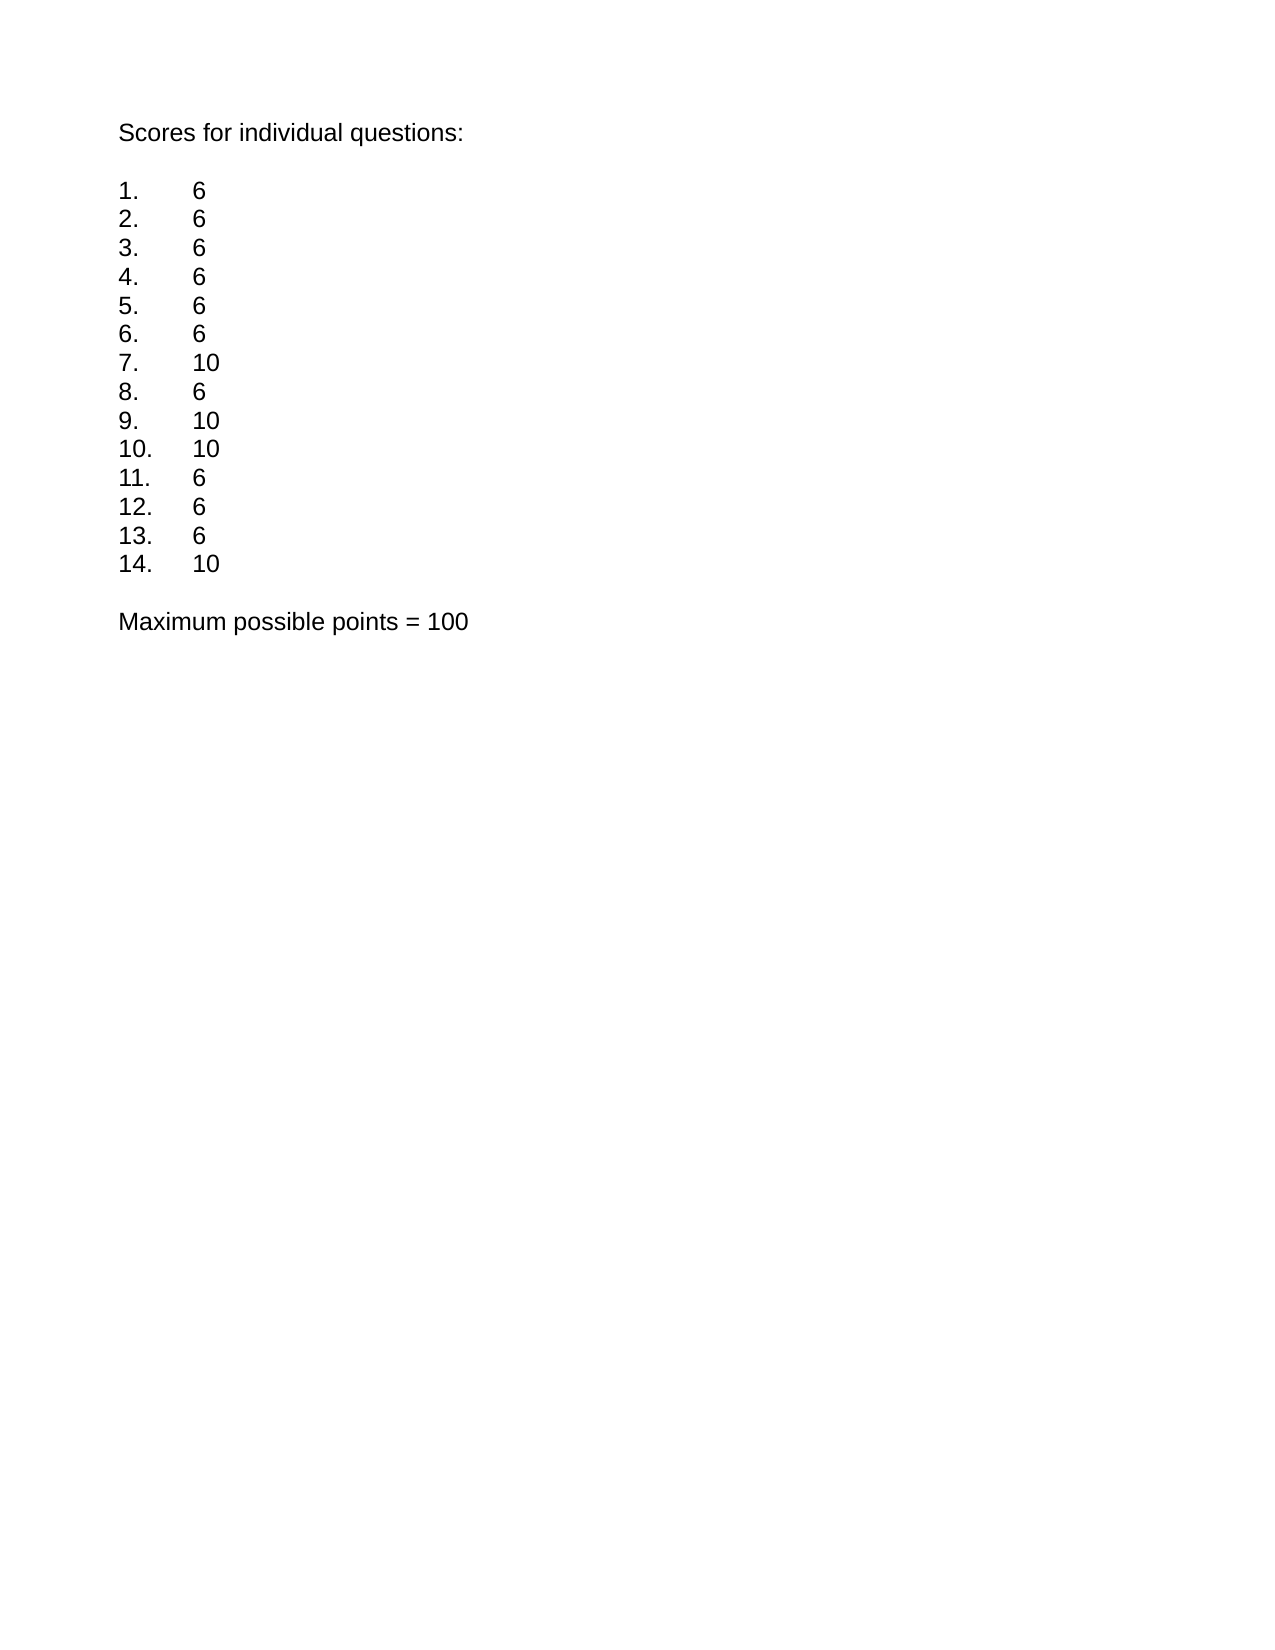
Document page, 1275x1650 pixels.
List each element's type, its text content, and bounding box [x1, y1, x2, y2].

text 11. 6 [118, 463, 1157, 492]
text 4. 6 [118, 262, 1157, 291]
text 7. 10 [118, 348, 1157, 377]
text 3. 6 [118, 233, 1157, 262]
text 12. 6 [118, 492, 1157, 521]
text 1. 6 [118, 176, 1157, 204]
text 14. 10 [118, 549, 1157, 578]
text 9. 10 [118, 406, 1157, 434]
text 8. 6 [118, 377, 1157, 406]
text Maximum possible points = 100 [118, 607, 1157, 636]
text 6. 6 [118, 319, 1157, 348]
text 2. 6 [118, 204, 1157, 233]
text Scores for individual questions: [118, 118, 1157, 147]
text 10. 10 [118, 434, 1157, 463]
text 5. 6 [118, 291, 1157, 319]
text 13. 6 [118, 521, 1157, 549]
